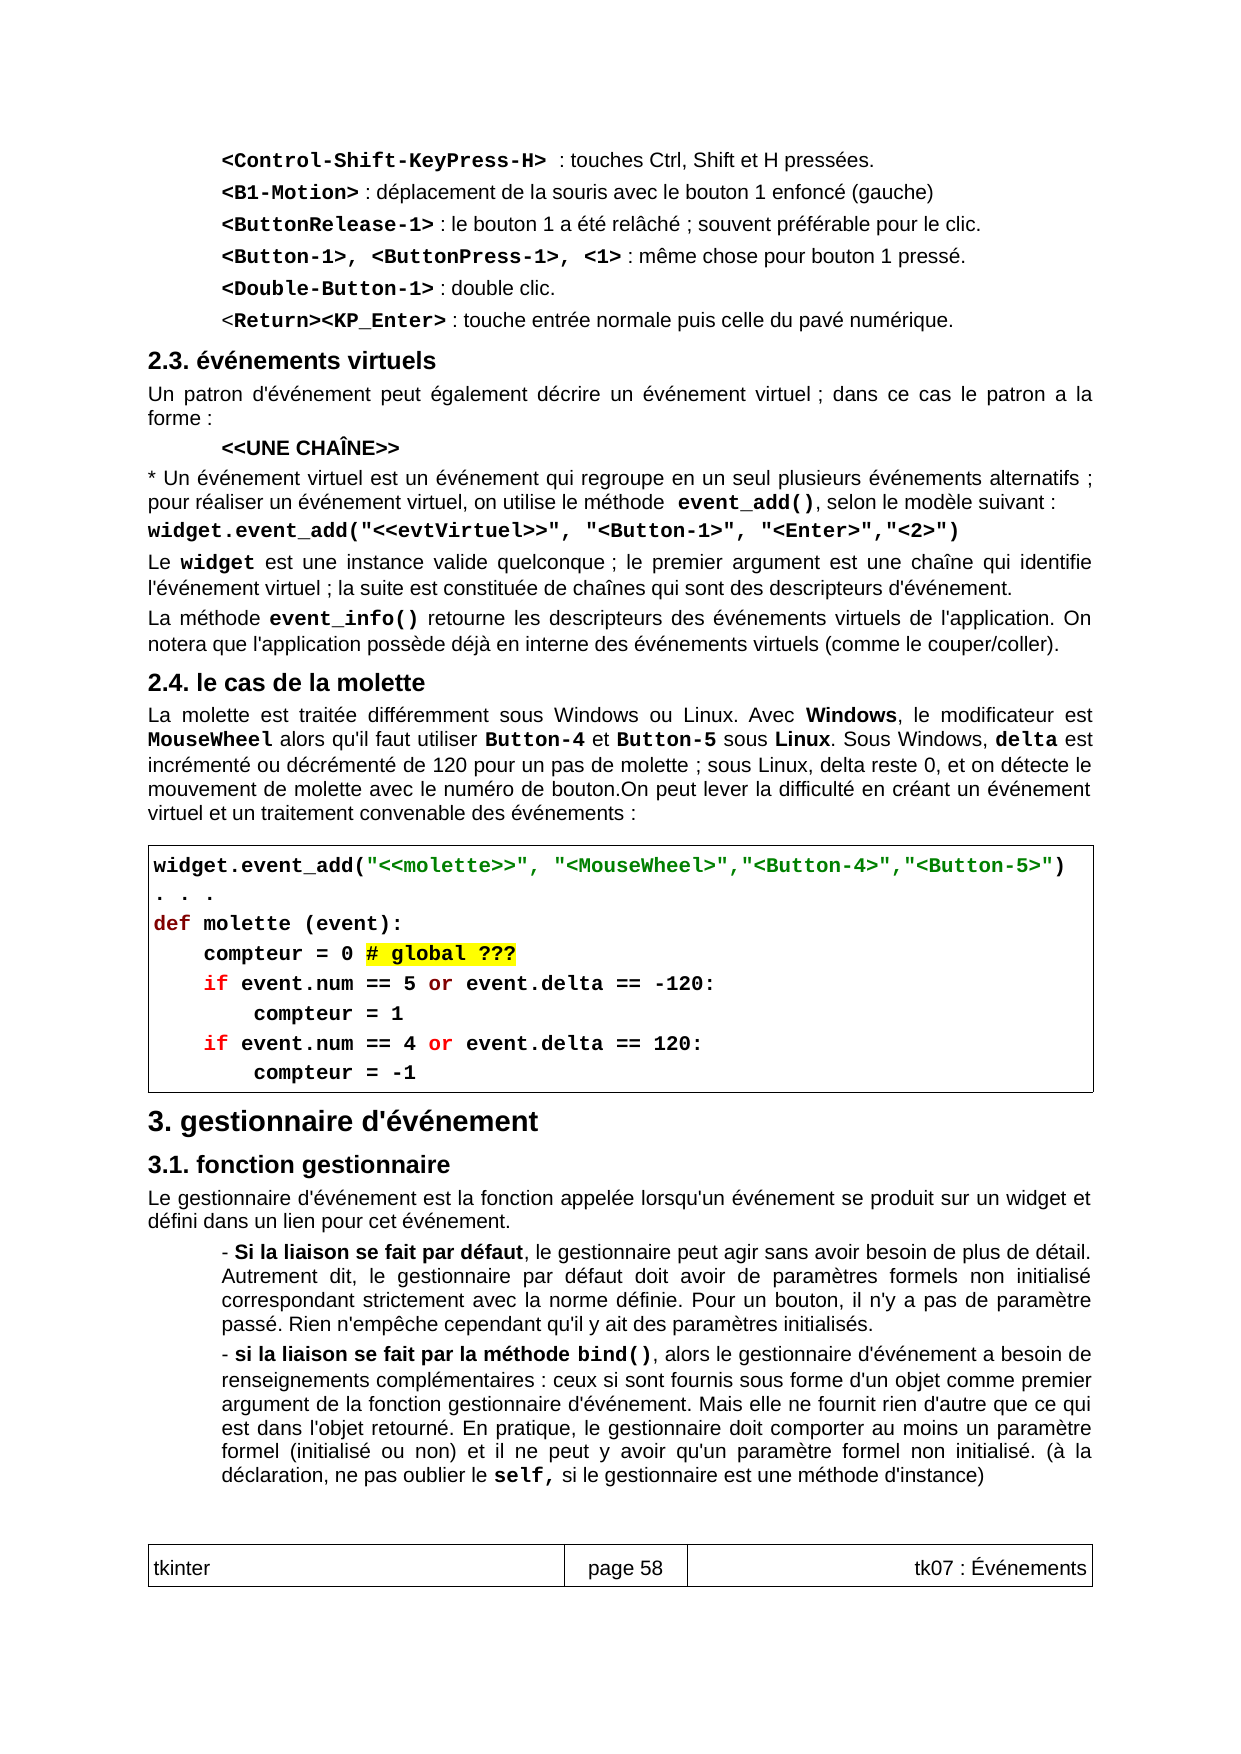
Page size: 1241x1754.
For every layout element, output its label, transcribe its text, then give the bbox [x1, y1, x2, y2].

subtitle 3. gestionnaire d'événement [148, 1104, 1093, 1138]
text <Return><KP_Enter> : touche entrée normale puis celle du pavé numérique. [221, 308, 1093, 334]
subtitle 2.4. le cas de la molette [148, 668, 1093, 697]
table_header widget.event_add("<<molette>>", "<MouseWheel>","<Button-4>","<Button-5>") . . . def molette (event): compteur = 0 # global ??? if event.num == 5 or event.delta == -120: compteur = 1 if event.num == 4 or event.delta == 120: compteur = -1 [149, 846, 1093, 1092]
text La méthode event_info() retourne les descripteurs des événements virtuels de l'application. On notera que l'application possède déjà en interne des événements virtuels (comme le couper/coller). [148, 606, 1093, 655]
text La molette est traitée différemment sous Windows ou Linux. Avec Windows, le modificateur est MouseWheel alors qu'il faut utiliser Button-4 et Button-5 sous Linux. Sous Windows, delta est incrémenté ou décrémenté de 120 pour un pas de molette ; sous Linux, delta reste 0, et on détecte le mouvement de molette avec le numéro de bouton.On peut lever la difficulté en créant un événement virtuel et un traitement convenable des événements : [148, 703, 1093, 824]
subtitle 2.3. événements virtuels [148, 346, 1093, 375]
text <<UNE CHAÎNE>> [221, 436, 1093, 459]
text - Si la liaison se fait par défaut, le gestionnaire peut agir sans avoir besoin de plus de détail. Autrement dit, le gestionnaire par défaut doit avoir de paramètres formels non initialisé correspondant strictement avec la norme définie. Pour un bouton, il n'y a pas de paramètre passé. Rien n'empêche cependant qu'il y ait des paramètres initialisés. [221, 1239, 1093, 1335]
subtitle 3.1. fonction gestionnaire [148, 1150, 1093, 1179]
text - si la liaison se fait par la méthode bind(), alors le gestionnaire d'événement a besoin de renseignements complémentaires : ceux si sont fournis sous forme d'un objet comme premier argument de la fonction gestionnaire d'événement. Mais elle ne fournit rien d'autre que ce qui est dans l'objet retourné. En pratique, le gestionnaire doit comporter au moins un paramètre formel (initialisé ou non) et il ne peut y avoir qu'un paramètre formel non initialisé. (à la déclaration, ne pas oublier le self, si le gestionnaire est une méthode d'instance) [221, 1342, 1093, 1489]
text Le gestionnaire d'événement est la fonction appelée lorsqu'un événement se produit sur un widget et défini dans un lien pour cet événement. [148, 1185, 1093, 1233]
text <ButtonRelease-1> : le bouton 1 a été relâché ; souvent préférable pour le clic. [221, 212, 1093, 238]
text widget.event_add("<<evtVirtuel>>", "<Button-1>", "<Enter>","<2>") [148, 520, 1093, 543]
text * Un événement virtuel est un événement qui regroupe en un seul plusieurs événements alternatifs ; pour réaliser un événement virtuel, on utilise le méthode event_add(), selon le modèle suivant : [148, 466, 1093, 516]
text <B1-Motion> : déplacement de la souris avec le bouton 1 enfoncé (gauche) [221, 180, 1093, 206]
text <Double-Button-1> : double clic. [221, 276, 1093, 302]
text Le widget est une instance valide quelconque ; le premier argument est une chaîne qui identifie l'événement virtuel ; la suite est constituée de chaînes qui sont des descripteurs d'événement. [148, 549, 1093, 599]
text <Button-1>, <ButtonPress-1>, <1> : même chose pour bouton 1 pressé. [221, 244, 1093, 270]
text <Control-Shift-KeyPress-H> : touches Ctrl, Shift et H pressées. [221, 148, 1093, 173]
text Un patron d'événement peut également décrire un événement virtuel ; dans ce cas le patron a la forme : [148, 381, 1093, 429]
